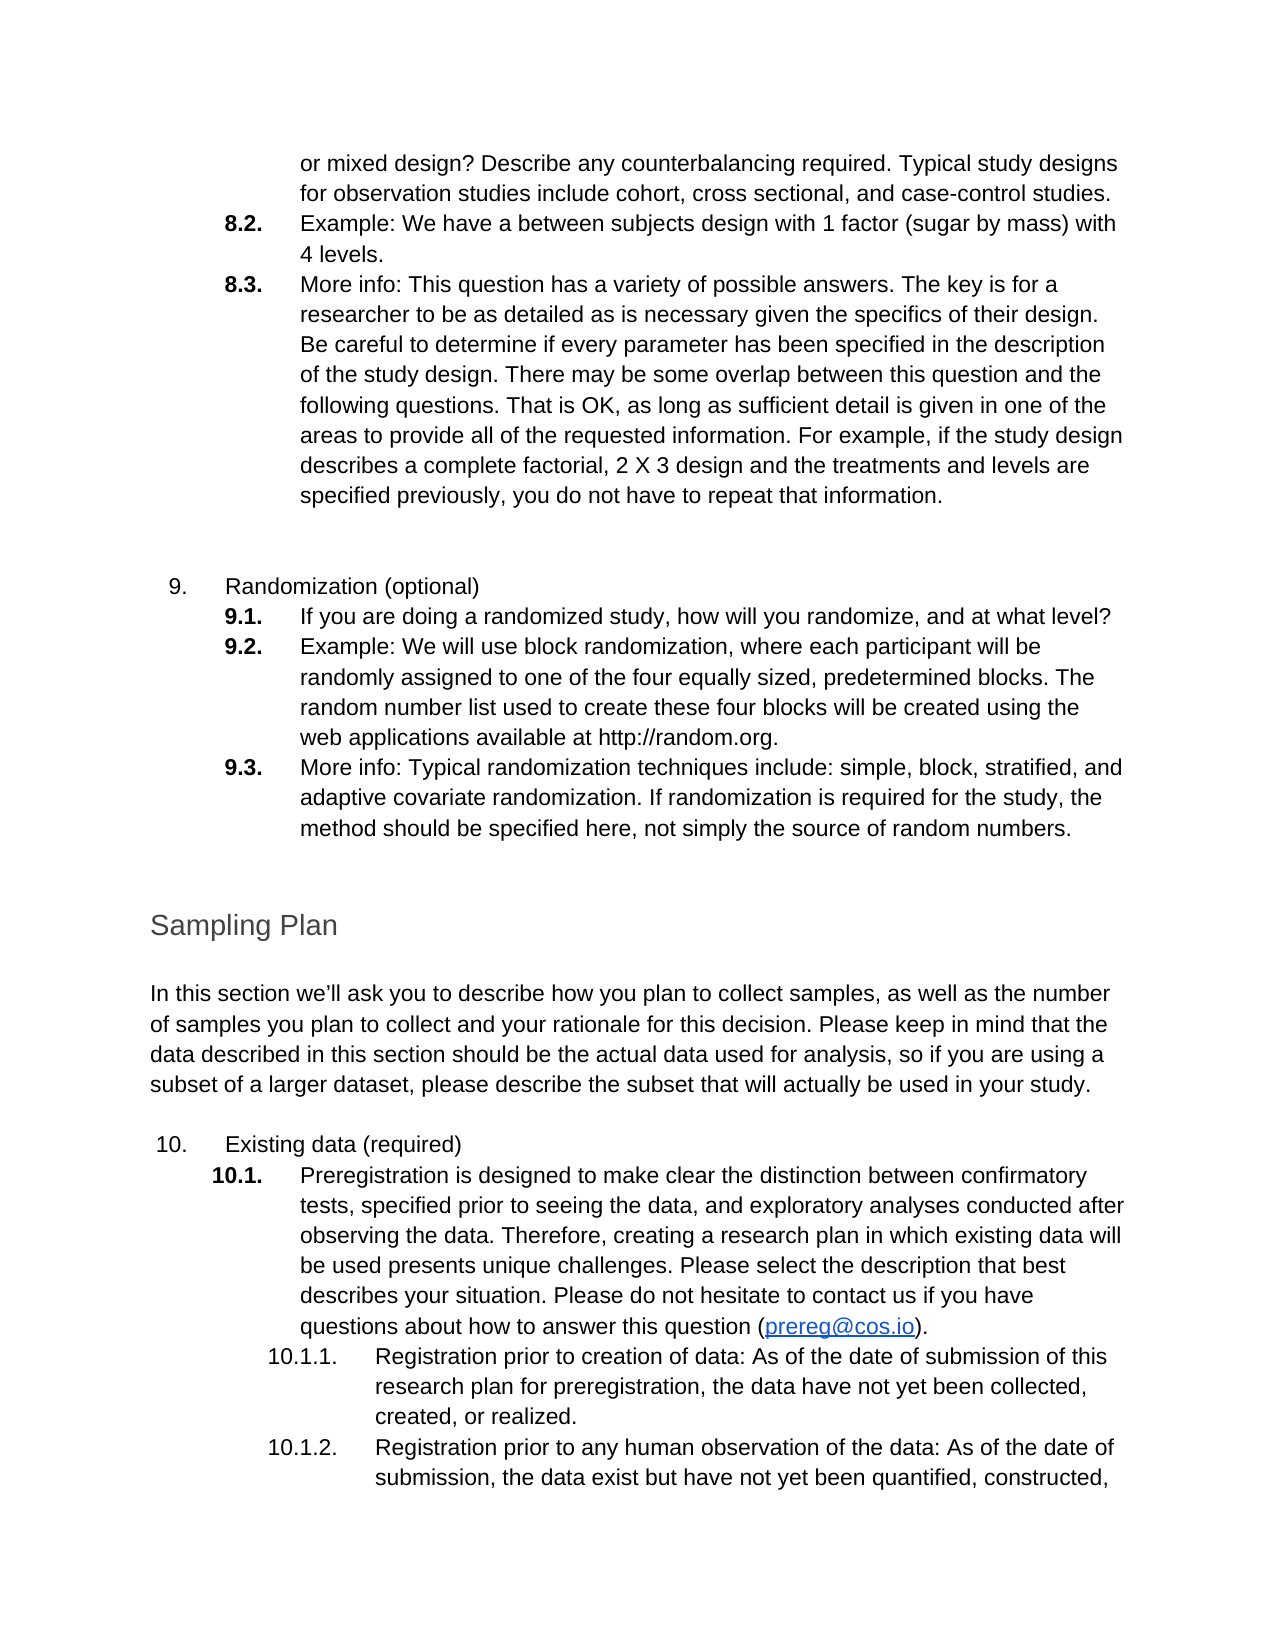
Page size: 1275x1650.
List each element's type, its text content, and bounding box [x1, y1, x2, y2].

list Preregistration is designed to make clear the distinction between confirmatory tests, specified prior to seeing the data, and exploratory analyses conducted after observing the data. Therefore, creating a research plan in which existing data will be used presents unique challenges. Please select the description that best describes your situation. Please do not hesitate to contact us if you have questions about how to answer this question (prereg@cos.io). [262, 1162, 1125, 1339]
list More info: Typical randomization techniques include: simple, block, stratified, and adaptive covariate randomization. If randomization is required for the study, the method should be specified here, not simply the source of random numbers. [262, 754, 1125, 841]
text In this section we’ll ask you to describe how you plan to collect samples, as well as the number of samples you plan to collect and your rationale for this decision. Please keep in mind that the data described in this section should be the actual data used for analysis, so if you are using a subset of a larger dataset, please describe the subset that will actually be used in your study. [150, 980, 1125, 1097]
list Existing data (required) [187, 1131, 1125, 1158]
list Registration prior to creation of data: As of the date of submission of this research plan for preregistration, the data have not yet been collected, created, or realized. [337, 1343, 1125, 1430]
list Example: We will use block randomization, where each participant will be randomly assigned to one of the four equally sized, predetermined blocks. The random number list used to create these four blocks will be created using the web applications available at http://random.org. [262, 633, 1125, 750]
list If you are doing a randomized study, how will you randomize, and at what level? [262, 603, 1125, 629]
subtitle Sampling Plan [150, 908, 1125, 942]
list Example: We have a between subjects design with 1 factor (sugar by mass) with 4 levels. [262, 210, 1125, 267]
list Registration prior to any human observation of the data: As of the date of submission, the data exist but have not yet been quantified, constructed, [337, 1433, 1125, 1490]
list More info: This question has a variety of possible answers. The key is for a researcher to be as detailed as is necessary given the specifics of their design. Be careful to determine if every parameter has been specified in the description of the study design. There may be some overlap between this question and the following questions. That is OK, as long as sufficient detail is given in one of the areas to provide all of the requested information. For example, if the study design describes a complete factorial, 2 X 3 design and the treatments and levels are specified previously, you do not have to repeat that information. [262, 271, 1125, 509]
list Randomization (optional) [187, 573, 1125, 599]
list or mixed design? Describe any counterbalancing required. Typical study designs for observation studies include cohort, cross sectional, and case-control studies. [262, 150, 1125, 207]
